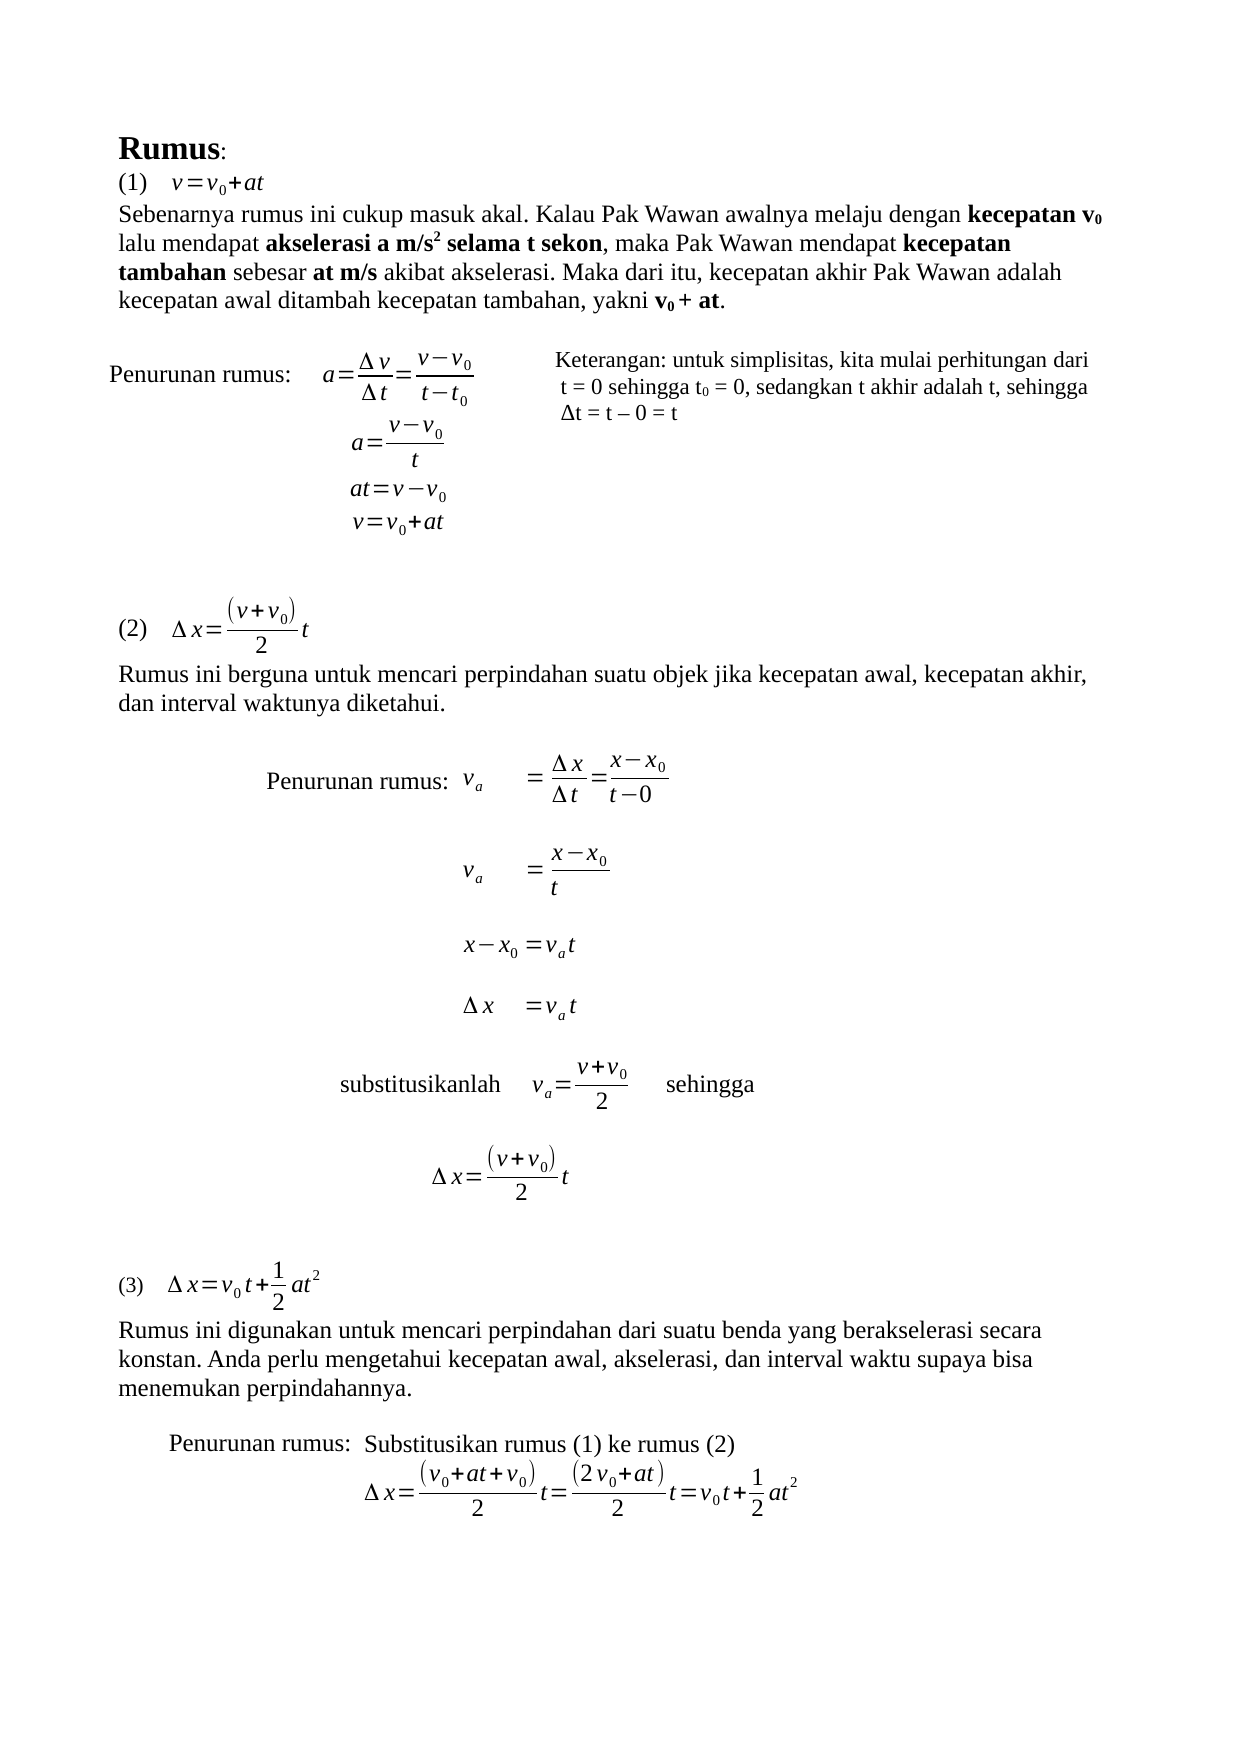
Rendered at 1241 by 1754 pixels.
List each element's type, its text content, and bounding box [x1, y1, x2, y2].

text Rumus ini berguna untuk mencari perpindahan suatu objek jika kecepatan awal, kecepatan akhir, dan interval waktunya diketahui. [118, 659, 1122, 716]
text Rumus ini digunakan untuk mencari perpindahan dari suatu benda yang berakselerasi secara konstan. Anda perlu mengetahui kecepatan awal, akselerasi, dan interval waktu supaya bisa menemukan perpindahannya. [118, 1315, 1122, 1401]
text Rumus: [118, 128, 1122, 167]
text (3) [118, 1256, 1122, 1315]
text (1) [118, 167, 1122, 199]
text substitusikanlah sehingga [118, 1052, 1122, 1115]
text (2) [118, 596, 1122, 659]
text Sebenarnya rumus ini cukup masuk akal. Kalau Pak Wawan awalnya melaju dengan kecepatan v0 lalu mendapat akselerasi a m/s2 selama t sekon, maka Pak Wawan mendapat kecepatan tambahan sebesar at m/s akibat akselerasi. Maka dari itu, kecepatan akhir Pak Wawan adalah kecepatan awal ditambah kecepatan tambahan, yakni v0 + at. [118, 199, 1122, 314]
